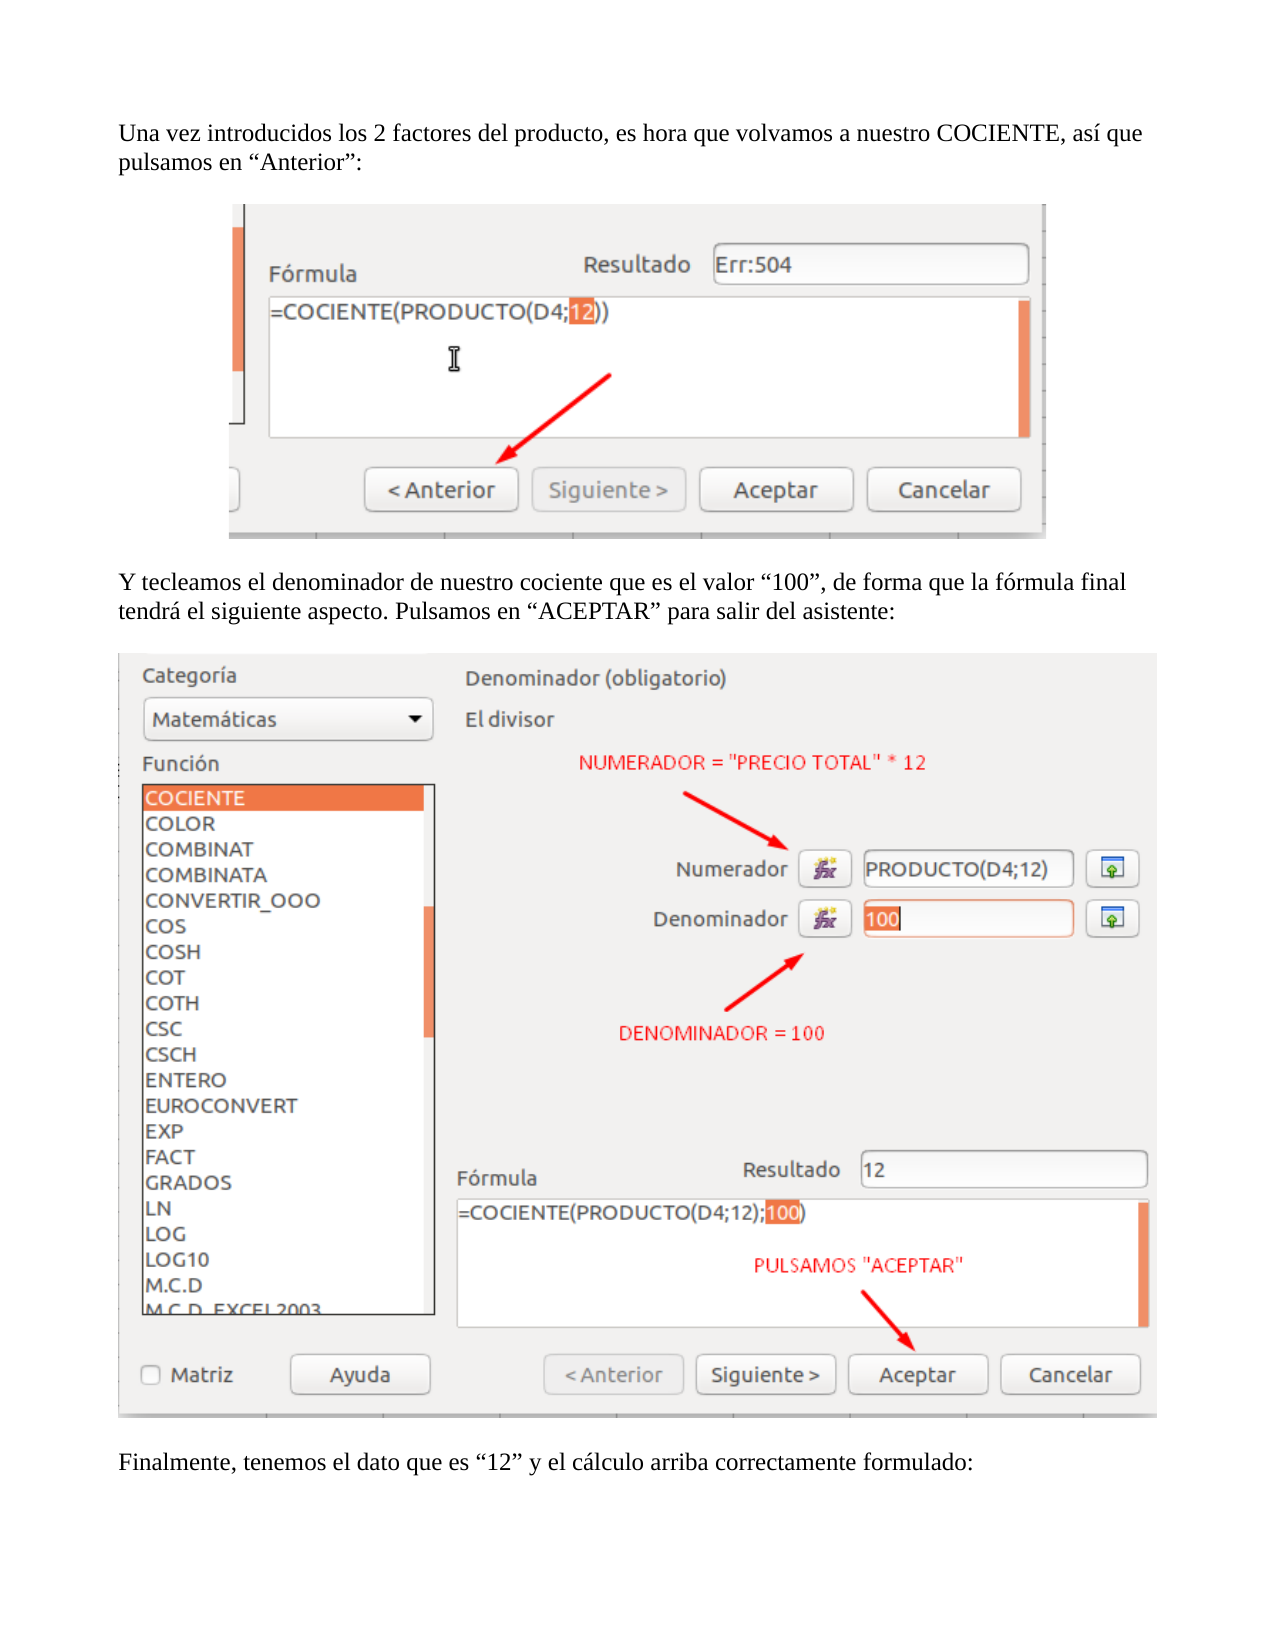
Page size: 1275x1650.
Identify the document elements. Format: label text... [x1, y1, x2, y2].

picture [118, 653, 1157, 1418]
picture [228, 204, 1047, 539]
text Una vez introducidos los 2 factores del producto, es hora que volvamos a nuestro COCIENTE, así que pulsamos en “Anterior”: [118, 118, 1157, 176]
text Finalmente, tenemos el dato que es “12” y el cálculo arriba correctamente formulado: [118, 1447, 1157, 1475]
text Y tecleamos el denominador de nuestro cociente que es el valor “100”, de forma que la fórmula final tendrá el siguiente aspecto. Pulsamos en “ACEPTAR” para salir del asistente: [118, 567, 1157, 625]
